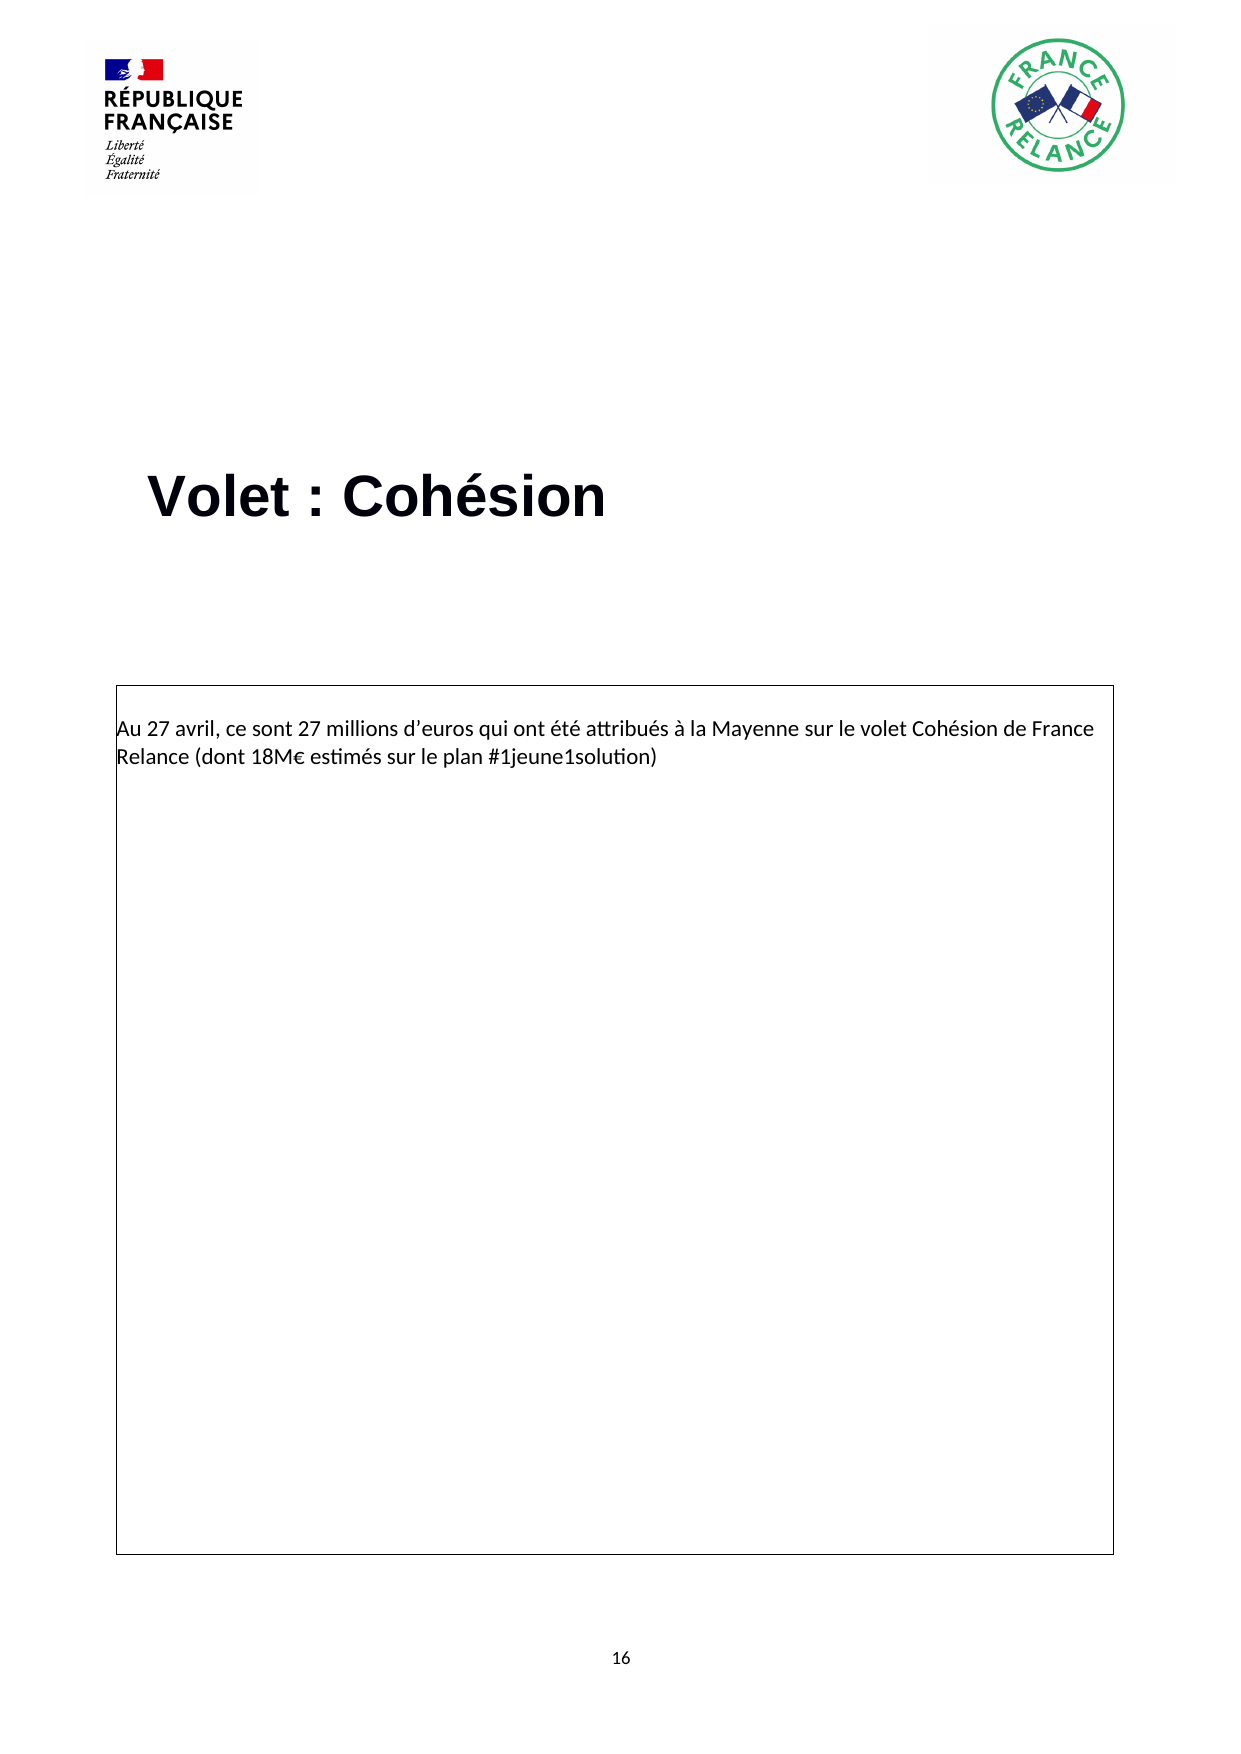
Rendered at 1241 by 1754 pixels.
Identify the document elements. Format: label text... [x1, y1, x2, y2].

text Volet : Cohésion [148, 462, 1093, 529]
text 16 [4, 1646, 1238, 1669]
picture [84, 39, 263, 200]
text Au 27 avril, ce sont 27 millions d’euros qui ont été attribués à la Mayenne sur le volet Cohésion de France Relance (dont 18M€ estimés sur le plan #1jeune1solution) [116, 714, 1113, 770]
picture [926, 17, 1189, 185]
